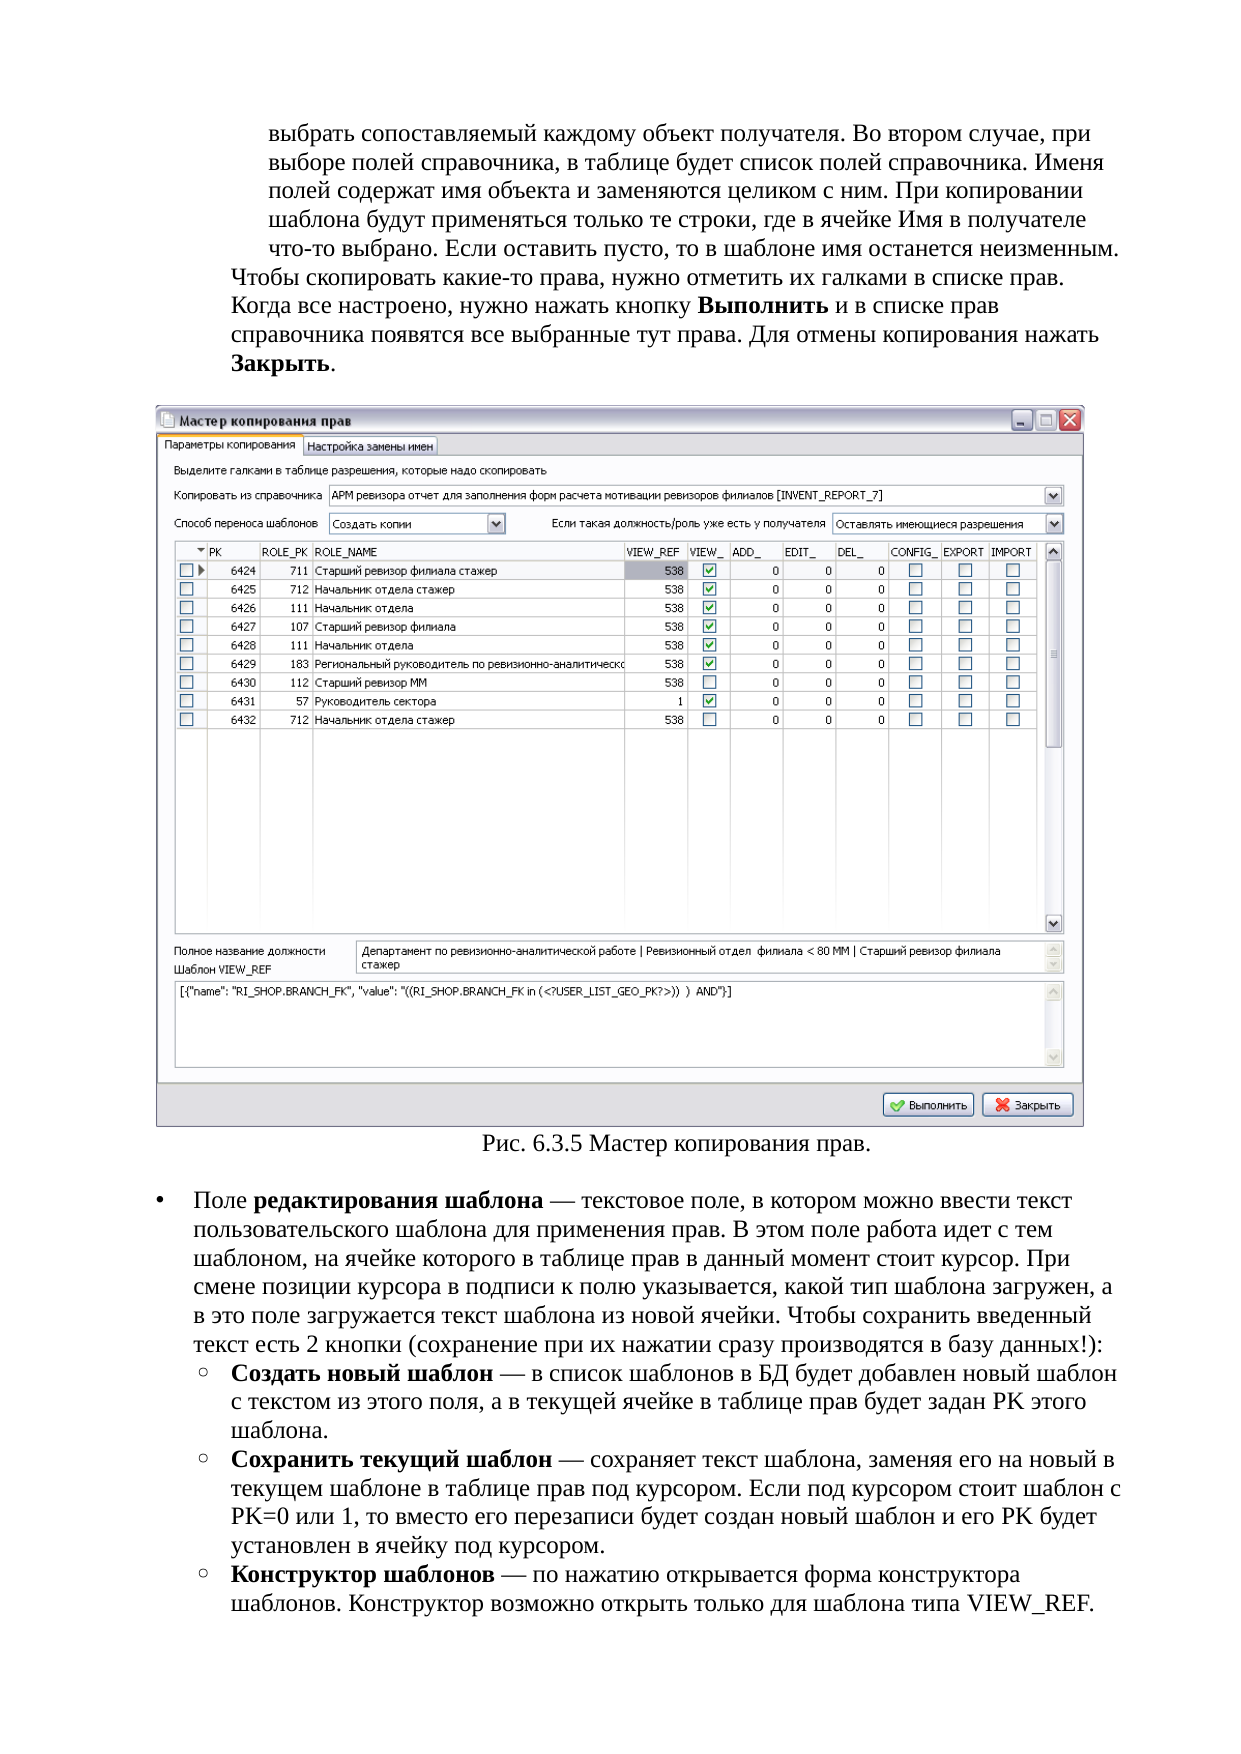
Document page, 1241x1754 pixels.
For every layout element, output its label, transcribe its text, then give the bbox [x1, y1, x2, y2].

list выбрать сопоставляемый каждому объект получателя. Во втором случае, при выборе полей справочника, в таблице будет список полей справочника. Именя полей содержат имя объекта и заменяются целиком с ним. При копировании шаблона будут применяться только те строки, где в ячейке Имя в получателе что-то выбрано. Если оставить пусто, то в шаблоне имя останется неизменным. [231, 118, 1122, 262]
list Поле редактирования шаблона — текстовое поле, в котором можно ввести текст пользовательского шаблона для применения прав. В этом поле работа идет с тем шаблоном, на ячейке которого в таблице прав в данный момент стоит курсор. При смене позиции курсора в подписи к полю указывается, какой тип шаблона загружен, а в это поле загружается текст шаблона из новой ячейки. Чтобы сохранить введенный текст есть 2 кнопки (сохранение при их нажатии сразу производятся в базу данных!): [156, 1185, 1122, 1358]
list Сохранить текущий шаблон — сохраняет текст шаблона, заменяя его на новый в текущем шаблоне в таблице прав под курсором. Если под курсором стоит шаблон с PK=0 или 1, то вместо его перезаписи будет создан новый шаблон и его PK будет установлен в ячейку под курсором. [193, 1444, 1122, 1559]
list Рис. 6.3.5 Мастер копирования прав. [193, 406, 1122, 1156]
list Чтобы скопировать какие-то права, нужно отметить их галками в списке прав. Когда все настроено, нужно нажать кнопку Выполнить и в списке прав справочника появятся все выбранные тут права. Для отмены копирования нажать Закрыть. [193, 262, 1122, 377]
list Конструктор шаблонов — по нажатию открывается форма конструктора шаблонов. Конструктор возможно открыть только для шаблона типа VIEW_REF. [193, 1559, 1122, 1616]
list Создать новый шаблон — в список шаблонов в БД будет добавлен новый шаблон с текстом из этого поля, а в текущей ячейке в таблице прав будет задан PK этого шаблона. [193, 1358, 1122, 1444]
picture [155, 405, 1085, 1128]
